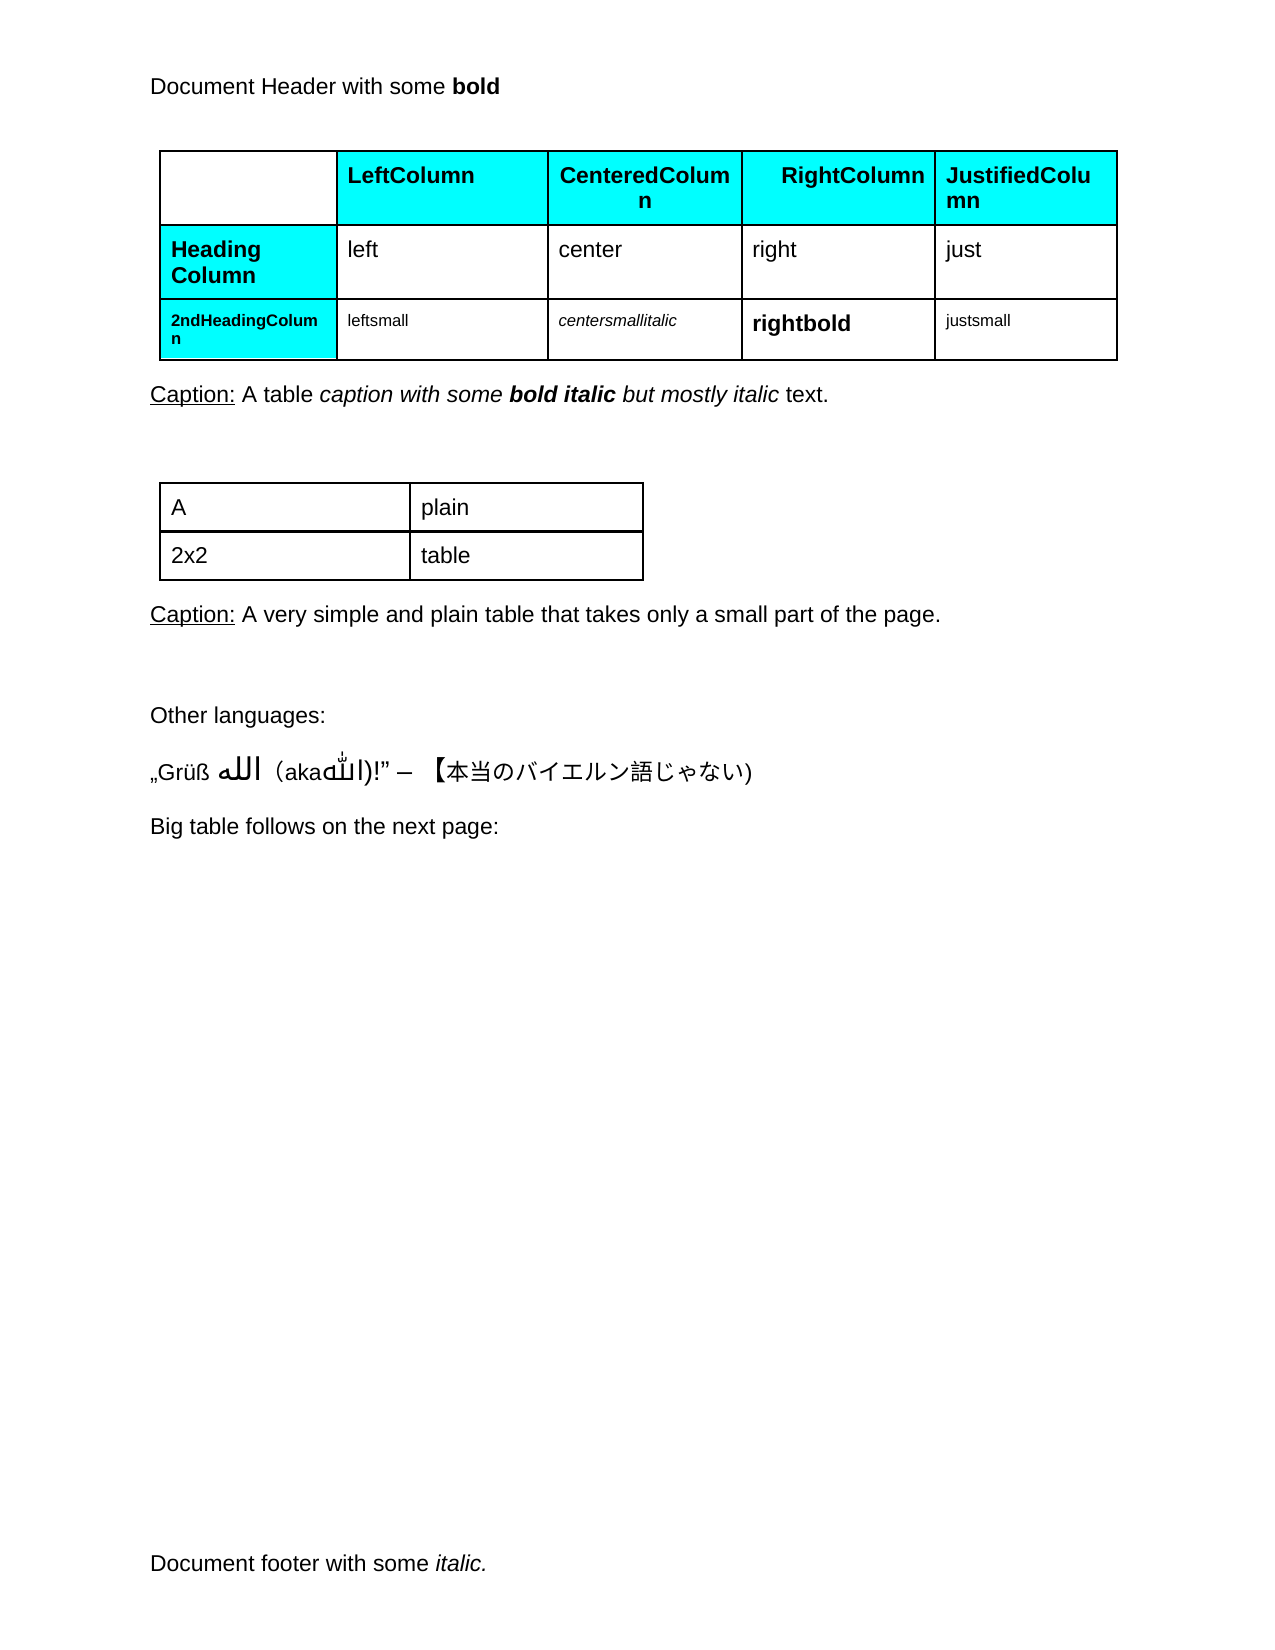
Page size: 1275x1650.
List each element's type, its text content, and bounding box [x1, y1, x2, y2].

table_cell center [549, 226, 741, 298]
text Caption: A table caption with some bold italic but mostly italic text. [150, 381, 1125, 407]
table_cell justsmall [936, 300, 1116, 358]
table_header CenteredColumn [549, 152, 741, 224]
table_header [161, 152, 336, 224]
table_header RightColumn [743, 152, 934, 224]
table_cell just [936, 226, 1116, 298]
table_cell table [411, 533, 642, 579]
table_cell Heading Column [161, 226, 336, 298]
table_header LeftColumn [338, 152, 547, 224]
table_header JustifiedColumn [936, 152, 1116, 224]
text Caption: A very simple and plain table that takes only a small part of the page. [150, 602, 1125, 627]
text Other languages: [150, 702, 1125, 728]
table_header A [161, 484, 409, 530]
table_header plain [411, 484, 642, 530]
table_cell left [338, 226, 547, 298]
table_cell rightbold [743, 300, 934, 358]
table_cell centersmallitalic [549, 300, 741, 358]
table_cell 2x2 [161, 533, 409, 579]
text „Grüß الله（akaﷲ)!” – 【本当のバイエルン語じゃない) [150, 752, 1125, 787]
table_cell leftsmall [338, 300, 547, 358]
table_cell 2ndHeadingColumn [161, 300, 336, 358]
text Big table follows on the next page: [150, 813, 1125, 839]
table_cell right [743, 226, 934, 298]
